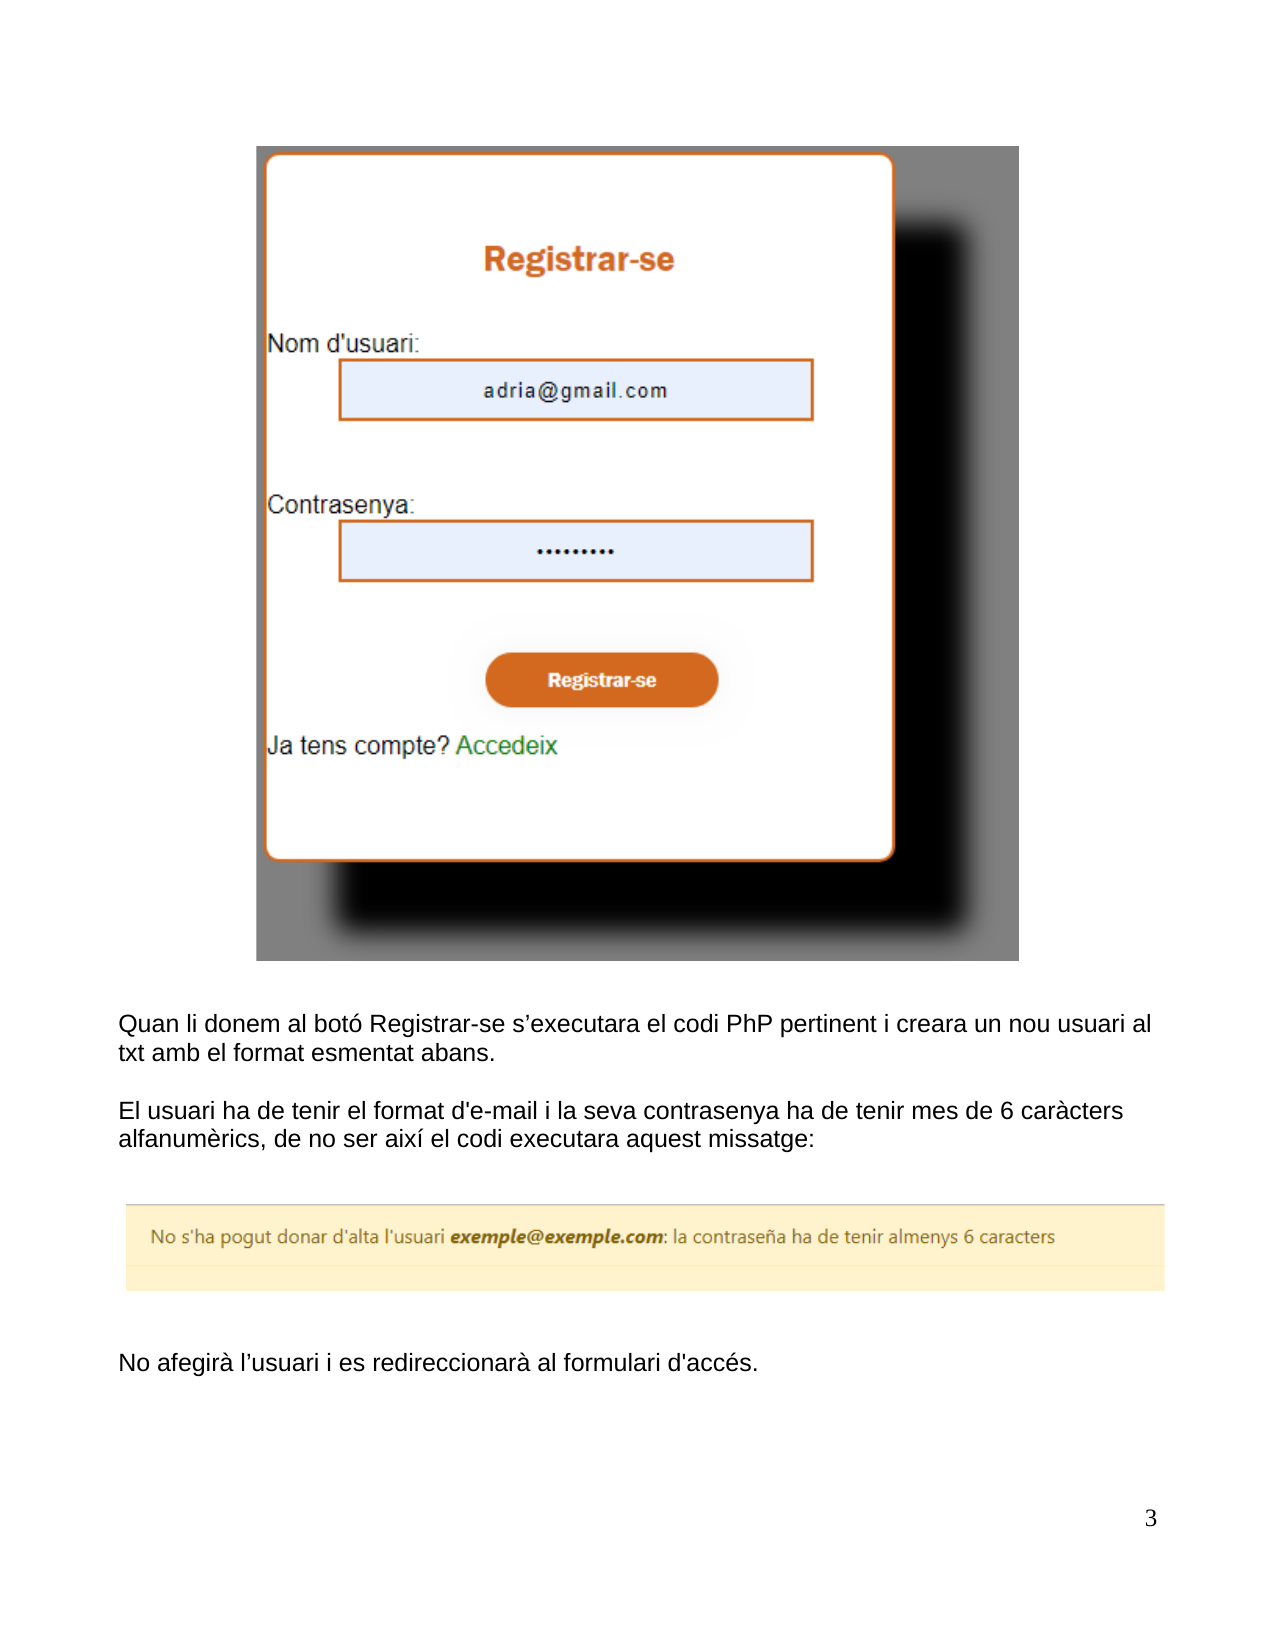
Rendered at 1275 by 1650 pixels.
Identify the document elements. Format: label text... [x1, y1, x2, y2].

text Quan li donem al botó Registrar-se s’executara el codi PhP pertinent i creara un nou usuari al txt amb el format esmentat abans. [118, 1009, 1157, 1067]
text No afegirà l’usuari i es redireccionarà al formulari d'accés. [118, 1348, 1157, 1377]
picture [256, 146, 1019, 961]
picture [126, 1203, 1165, 1291]
text El usuari ha de tenir el format d'e-mail i la seva contrasenya ha de tenir mes de 6 caràcters alfanumèrics, de no ser així el codi executara aquest missatge: [118, 1096, 1157, 1153]
